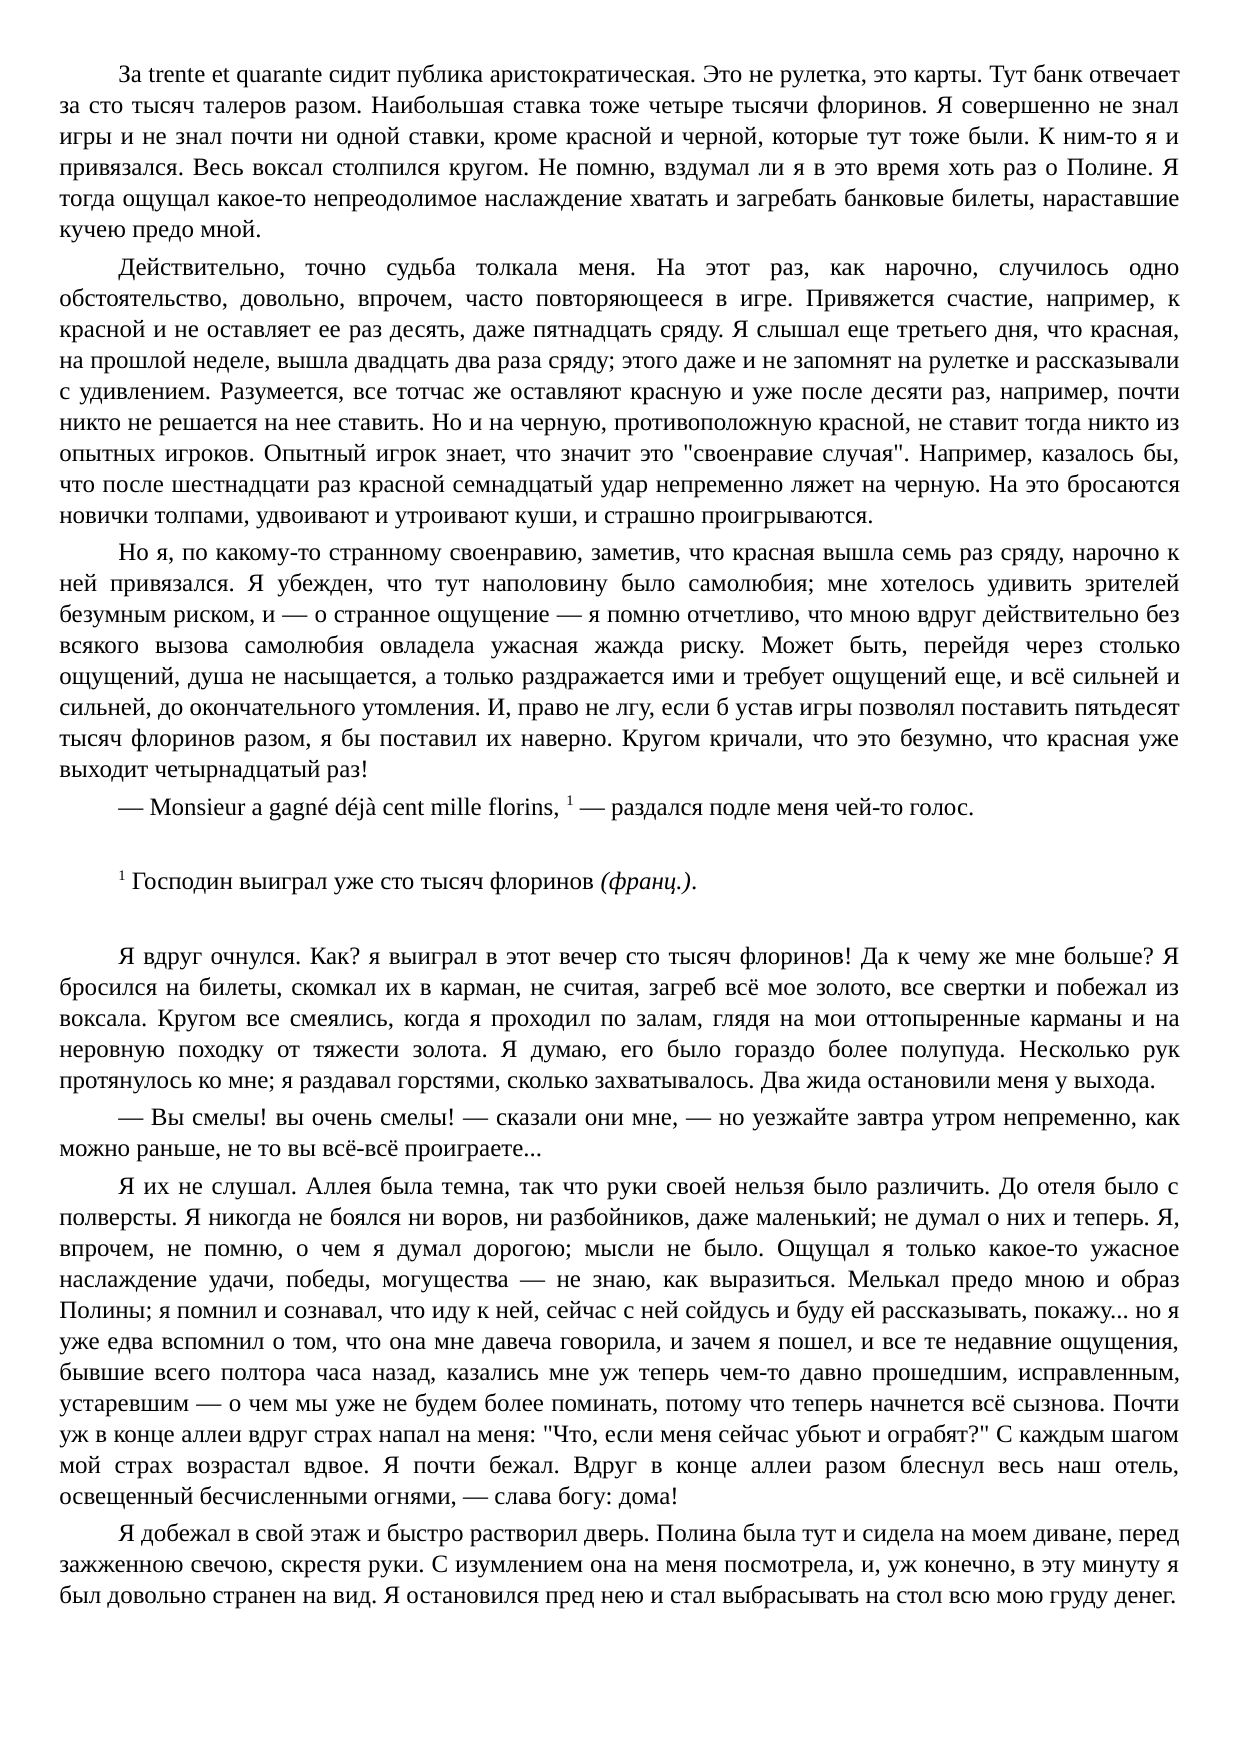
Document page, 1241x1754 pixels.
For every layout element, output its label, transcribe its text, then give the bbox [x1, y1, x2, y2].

text Я добежал в свой этаж и быстро растворил дверь. Полина была тут и сидела на моем диване, перед зажженною свечою, скрестя руки. С изумлением она на меня посмотрела, и, уж конечно, в эту минуту я был довольно странен на вид. Я остановился пред нею и стал выбрасывать на стол всю мою груду денег. [59, 1518, 1181, 1609]
text Но я, по какому-то странному своенравию, заметив, что красная вышла семь раз сряду, нарочно к ней привязался. Я убежден, что тут наполовину было самолюбия; мне хотелось удивить зрителей безумным риском, и — о странное ощущение — я помню отчетливо, что мною вдруг действительно без всякого вызова самолюбия овладела ужасная жажда риску. Может быть, перейдя через столько ощущений, душа не насыщается, а только раздражается ими и требует ощущений еще, и всё сильней и сильней, до окончательного утомления. И, право не лгу, если б устав игры позволял поставить пятьдесят тысяч флоринов разом, я бы поставил их наверно. Кругом кричали, что это безумно, что красная уже выходит четырнадцатый раз! [59, 537, 1181, 783]
text Я вдруг очнулся. Как? я выиграл в этот вечер сто тысяч флоринов! Да к чему же мне больше? Я бросился на билеты, скомкал их в карман, не считая, загреб всё мое золото, все свертки и побежал из воксала. Кругом все смеялись, когда я проходил по залам, глядя на мои оттопыренные карманы и на неровную походку от тяжести золота. Я думаю, его было гораздо более полупуда. Несколько рук протянулось ко мне; я раздавал горстями, сколько захватывалось. Два жида остановили меня у выхода. [59, 941, 1181, 1094]
text — Вы смелы! вы очень смелы! — сказали они мне, — но уезжайте завтра утром непременно, как можно раньше, не то вы всё-всё проиграете... [59, 1102, 1181, 1162]
text Действительно, точно судьба толкала меня. На этот раз, как нарочно, случилось одно обстоятельство, довольно, впрочем, часто повторяющееся в игре. Привяжется счастие, например, к красной и не оставляет ее раз десять, даже пятнадцать сряду. Я слышал еще третьего дня, что красная, на прошлой неделе, вышла двадцать два раза сряду; этого даже и не запомнят на рулетке и рассказывали с удивлением. Разумеется, все тотчас же оставляют красную и уже после десяти раз, например, почти никто не решается на нее ставить. Но и на черную, противоположную красной, не ставит тогда никто из опытных игроков. Опытный игрок знает, что значит это "своенравие случая". Например, казалось бы, что после шестнадцати раз красной семнадцатый удар непременно ляжет на черную. На это бросаются новички толпами, удвоивают и утроивают куши, и страшно проигрываются. [59, 252, 1181, 529]
text — Monsieur a gagné déjà cent mille florins, 1 — раздался подле меня чей-то голос. [59, 792, 1181, 821]
text 1 Господин выиграл уже сто тысяч флоринов (франц.). [59, 866, 1181, 895]
text Я их не слушал. Аллея была темна, так что руки своей нельзя было различить. До отеля было с полверсты. Я никогда не боялся ни воров, ни разбойников, даже маленький; не думал о них и теперь. Я, впрочем, не помню, о чем я думал дорогою; мысли не было. Ощущал я только какое-то ужасное наслаждение удачи, победы, могущества — не знаю, как выразиться. Мелькал предо мною и образ Полины; я помнил и сознавал, что иду к ней, сейчас с ней сойдусь и буду ей рассказывать, покажу... но я уже едва вспомнил о том, что она мне давеча говорила, и зачем я пошел, и все те недавние ощущения, бывшие всего полтора часа назад, казались мне уж теперь чем-то давно прошедшим, исправленным, устаревшим — о чем мы уже не будем более поминать, потому что теперь начнется всё сызнова. Почти уж в конце аллеи вдруг страх напал на меня: "Что, если меня сейчас убьют и ограбят?" С каждым шагом мой страх возрастал вдвое. Я почти бежал. Вдруг в конце аллеи разом блеснул весь наш отель, освещенный бесчисленными огнями, — слава богу: дома! [59, 1171, 1181, 1510]
text За trente et quarante сидит публика аристократическая. Это не рулетка, это карты. Тут банк отвечает за сто тысяч талеров разом. Наибольшая ставка тоже четыре тысячи флоринов. Я совершенно не знал игры и не знал почти ни одной ставки, кроме красной и черной, которые тут тоже были. К ним-то я и привязался. Весь воксал столпился кругом. Не помню, вздумал ли я в это время хоть раз о Полине. Я тогда ощущал какое-то непреодолимое наслаждение хватать и загребать банковые билеты, нараставшие кучею предо мной. [59, 59, 1181, 243]
